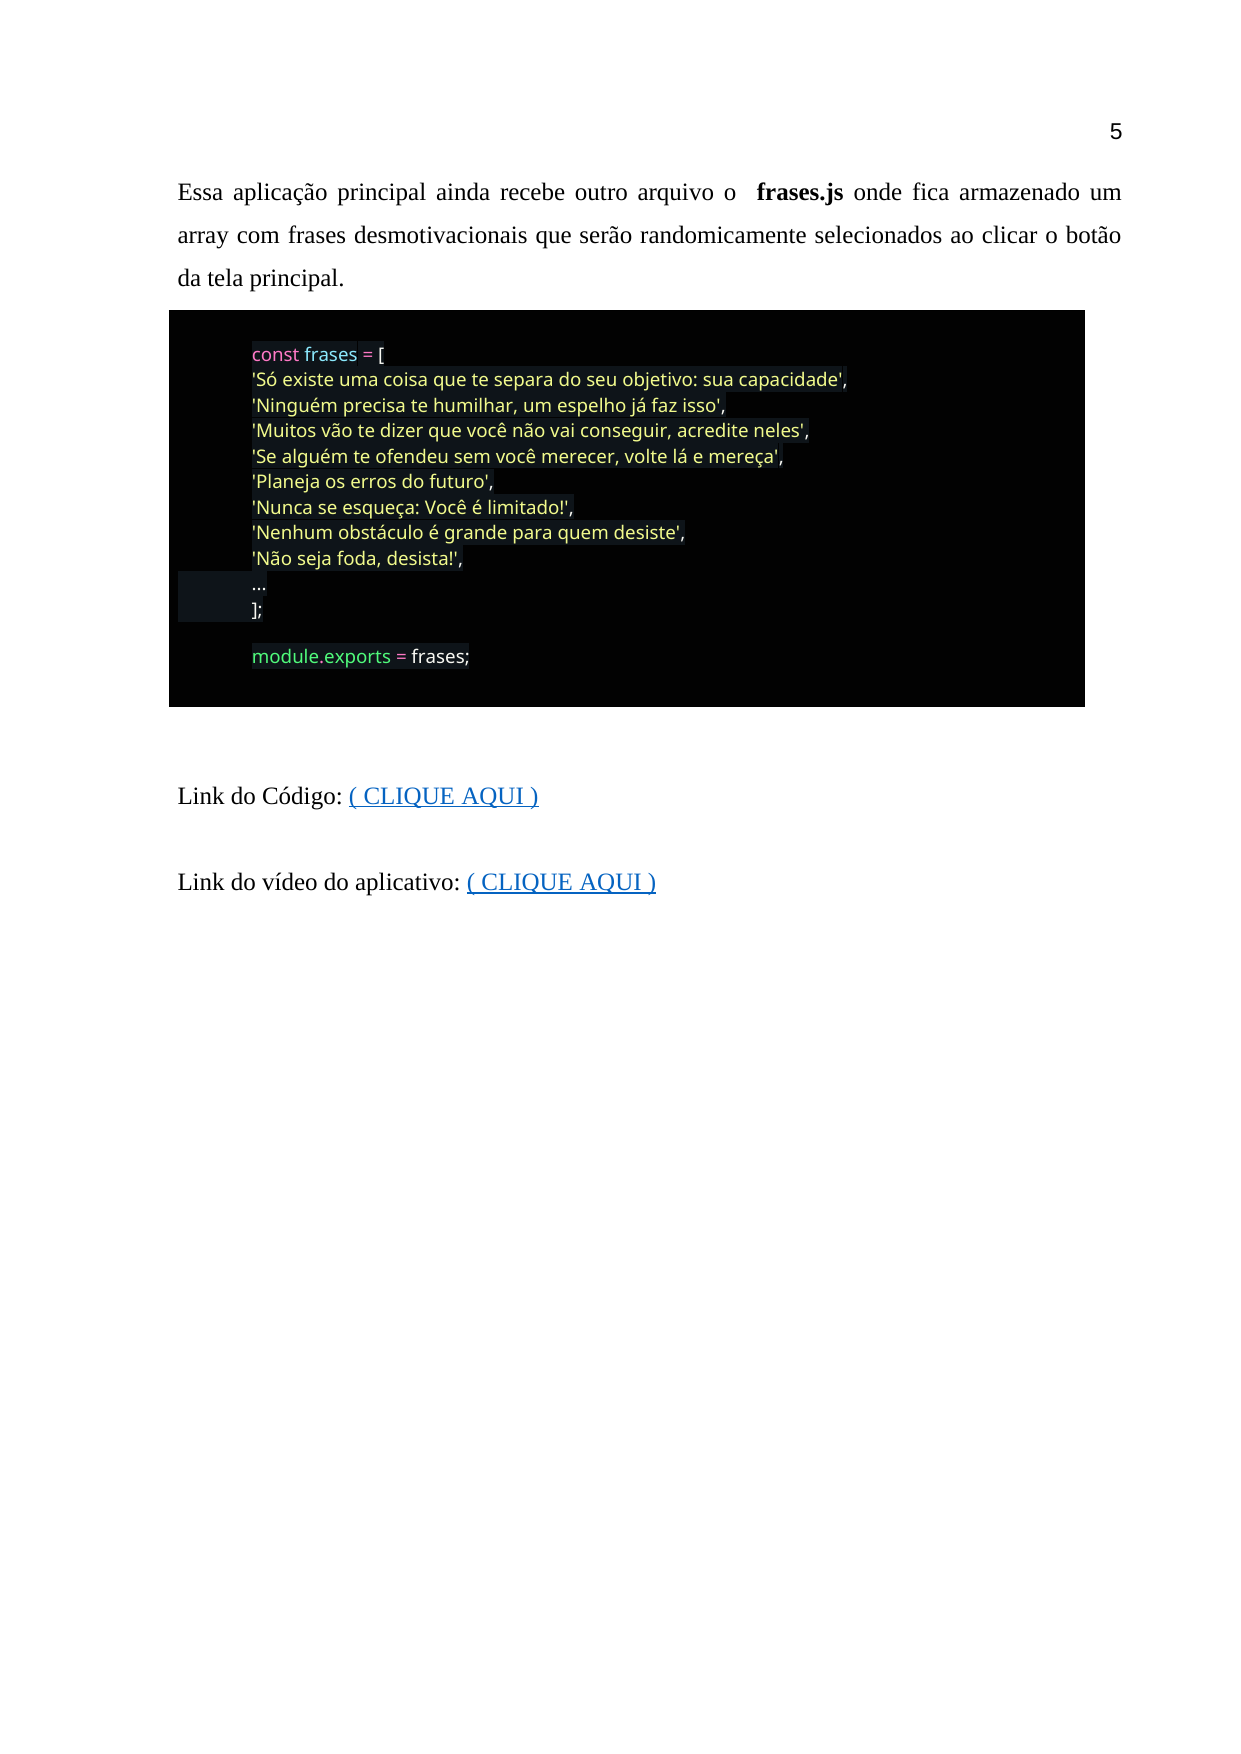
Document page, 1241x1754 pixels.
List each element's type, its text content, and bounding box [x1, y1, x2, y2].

text Link do vídeo do aplicativo: ( CLIQUE AQUI ) [177, 867, 1122, 896]
text Essa aplicação principal ainda recebe outro arquivo o frases.js onde fica armazenado um array com frases desmotivacionais que serão randomicamente selecionados ao clicar o botão da tela principal. [177, 177, 1122, 292]
text 'Só existe uma coisa que te separa do seu objetivo: sua capacidade', [178, 366, 1076, 392]
text 'Não seja foda, desista!', ... ]; [178, 545, 1076, 622]
text 'Nunca se esqueça: Você é limitado!', [178, 494, 1076, 519]
text const frases = [ [178, 341, 1076, 366]
text 'Planeja os erros do futuro', [178, 468, 1076, 494]
text 'Se alguém te ofendeu sem você merecer, volte lá e mereça', [178, 443, 1076, 468]
text 'Muitos vão te dizer que você não vai conseguir, acredite neles', [178, 417, 1076, 443]
text 'Nenhum obstáculo é grande para quem desiste', [178, 519, 1076, 545]
text 'Ninguém precisa te humilhar, um espelho já faz isso', [178, 392, 1076, 417]
text Link do Código: ( CLIQUE AQUI ) [177, 781, 1122, 810]
text module.exports = frases; [178, 643, 1076, 669]
